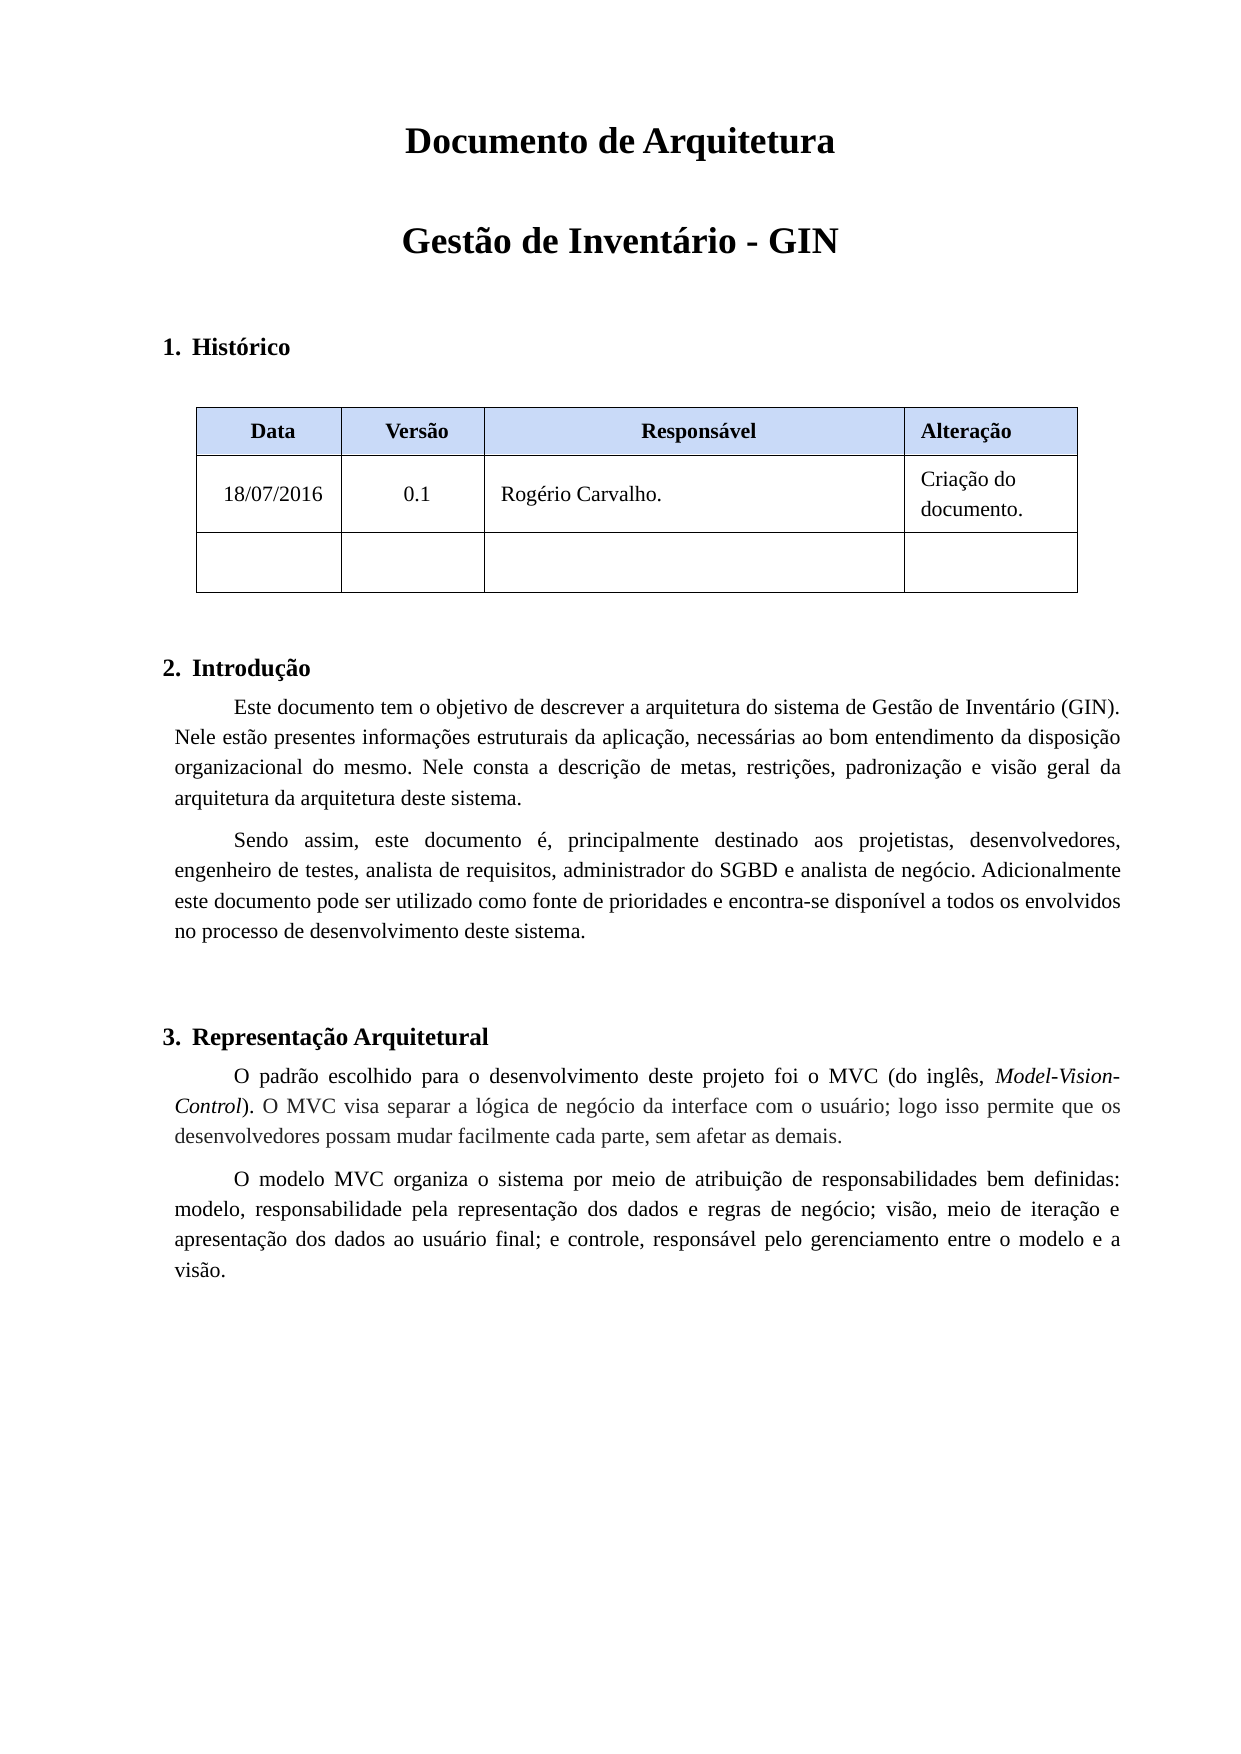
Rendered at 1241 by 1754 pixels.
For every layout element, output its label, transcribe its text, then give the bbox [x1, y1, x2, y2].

text Este documento tem o objetivo de descrever a arquitetura do sistema de Gestão de Inventário (GIN). Nele estão presentes informações estruturais da aplicação, necessárias ao bom entendimento da disposição organizacional do mesmo. Nele consta a descrição de metas, restrições, padronização e visão geral da arquitetura da arquitetura deste sistema. [174, 694, 1122, 810]
table_cell 18/07/2016 [197, 456, 341, 532]
table_cell 0.1 [342, 456, 484, 532]
subtitle Introdução [162, 653, 1122, 682]
table_cell Rogério Carvalho. [485, 456, 904, 532]
text Gestão de Inventário - GIN [118, 219, 1122, 262]
table_header Alteração [905, 408, 1077, 454]
text O padrão escolhido para o desenvolvimento deste projeto foi o MVC (do inglês, Model-Vision-Control). O MVC visa separar a lógica de negócio da interface com o usuário; logo isso permite que os desenvolvedores possam mudar facilmente cada parte, sem afetar as demais. [174, 1063, 1122, 1148]
table_header Data [197, 408, 341, 454]
subtitle Histórico [162, 332, 1122, 361]
subtitle Representação Arquitetural [162, 1022, 1122, 1051]
text Documento de Arquitetura [118, 118, 1122, 161]
table_header Responsável [485, 408, 904, 454]
table_header Versão [342, 408, 484, 454]
text O modelo MVC organiza o sistema por meio de atribuição de responsabilidades bem definidas: modelo, responsabilidade pela representação dos dados e regras de negócio; visão, meio de iteração e apresentação dos dados ao usuário final; e controle, responsável pelo gerenciamento entre o modelo e a visão. [174, 1166, 1122, 1282]
text Sendo assim, este documento é, principalmente destinado aos projetistas, desenvolvedores, engenheiro de testes, analista de requisitos, administrador do SGBD e analista de negócio. Adicionalmente este documento pode ser utilizado como fonte de prioridades e encontra-se disponível a todos os envolvidos no processo de desenvolvimento deste sistema. [174, 827, 1122, 943]
table_cell [197, 533, 341, 592]
table_cell [905, 533, 1077, 592]
table_cell [485, 533, 904, 592]
table_cell [342, 533, 484, 592]
table_cell Criação do documento. [905, 456, 1077, 532]
